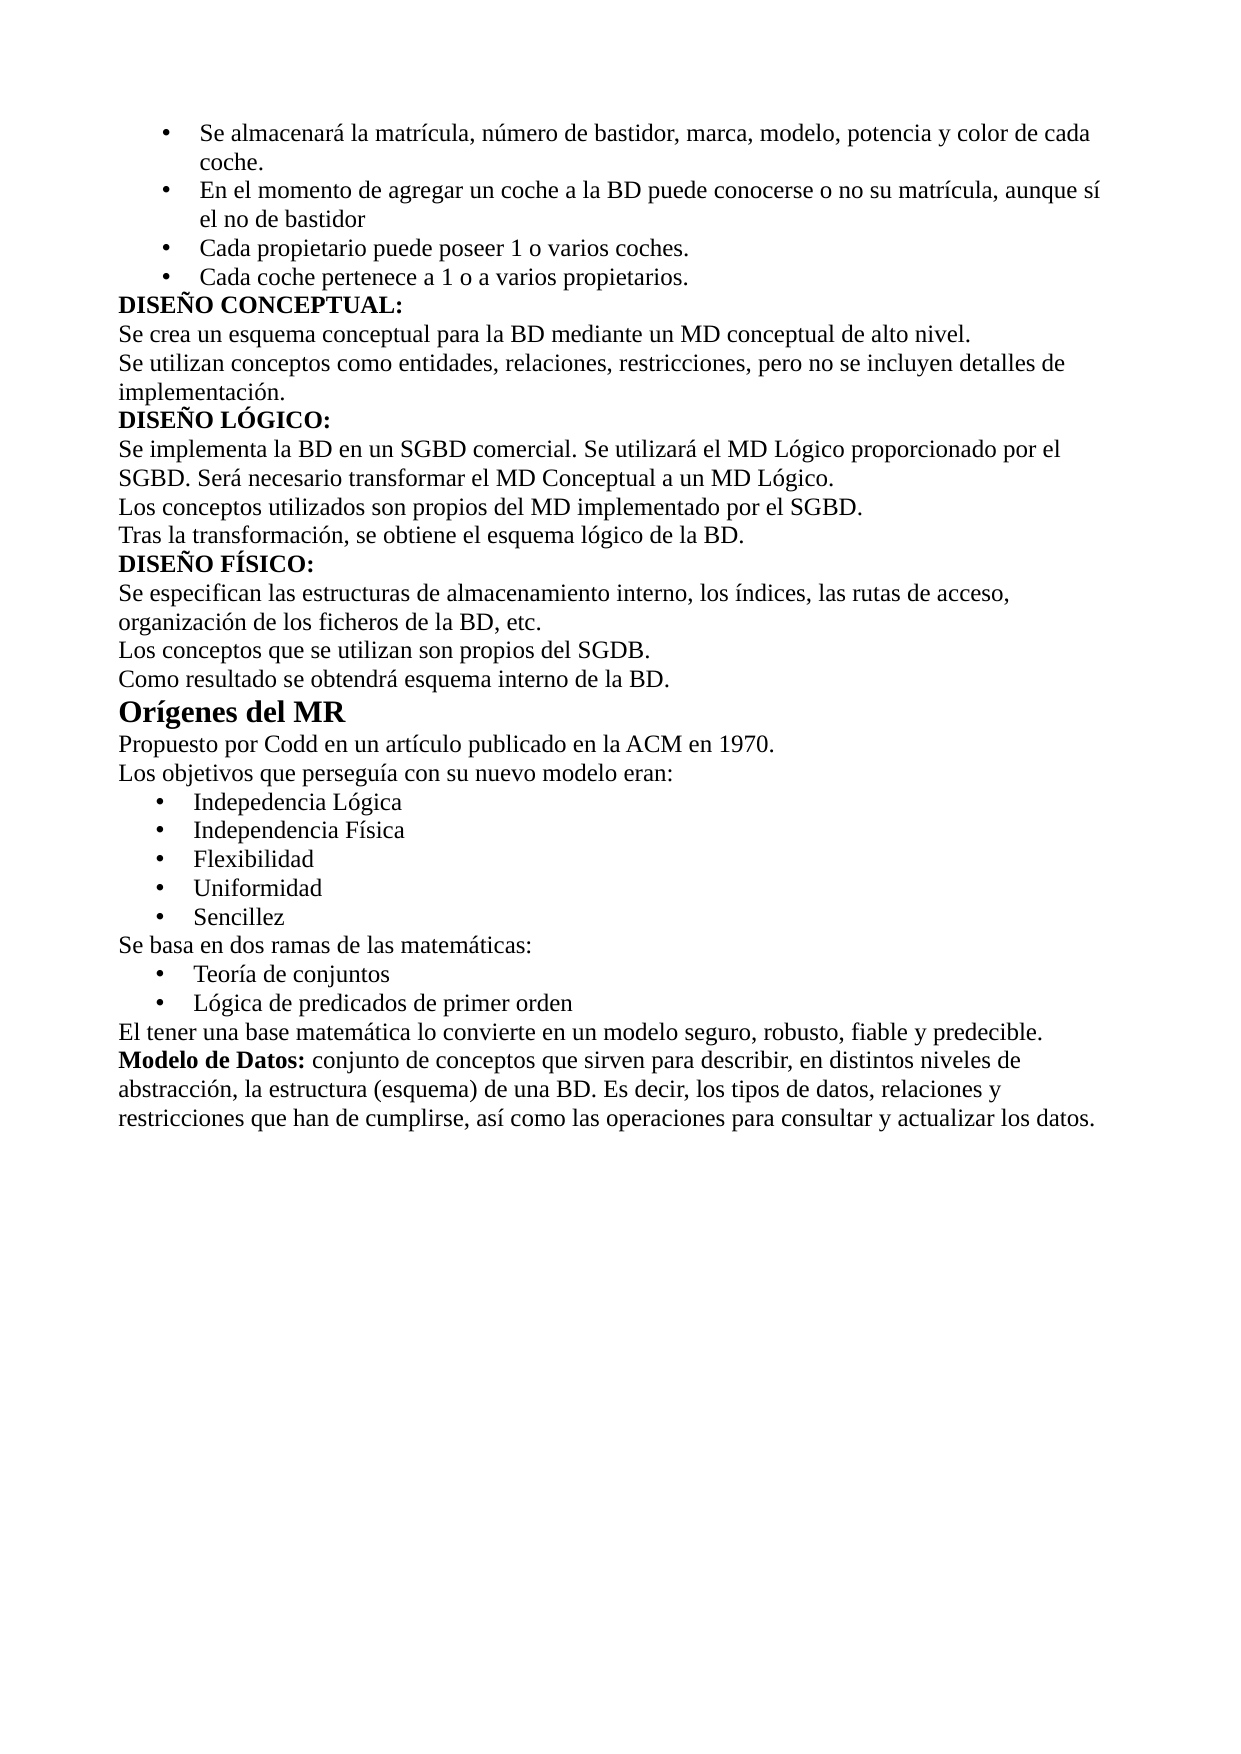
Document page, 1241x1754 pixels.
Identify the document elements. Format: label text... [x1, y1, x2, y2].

text Se crea un esquema conceptual para la BD mediante un MD conceptual de alto nivel. [118, 319, 1122, 348]
text DISEÑO LÓGICO: [118, 406, 1122, 434]
text Se especifican las estructuras de almacenamiento interno, los índices, las rutas de acceso, organización de los ficheros de la BD, etc. [118, 578, 1122, 636]
text Los objetivos que perseguía con su nuevo modelo eran: [118, 758, 1122, 787]
text Se implementa la BD en un SGBD comercial. Se utilizará el MD Lógico proporcionado por el SGBD. Será necesario transformar el MD Conceptual a un MD Lógico. [118, 434, 1122, 492]
list Independencia Física [156, 815, 1122, 844]
list Teoría de conjuntos [156, 959, 1122, 988]
text Tras la transformación, se obtiene el esquema lógico de la BD. [118, 521, 1122, 549]
text Modelo de Datos: conjunto de conceptos que sirven para describir, en distintos niveles de abstracción, la estructura (esquema) de una BD. Es decir, los tipos de datos, relaciones y restricciones que han de cumplirse, así como las operaciones para consultar y actualizar los datos. [118, 1045, 1122, 1132]
list Uniformidad [156, 873, 1122, 902]
text Los conceptos utilizados son propios del MD implementado por el SGBD. [118, 492, 1122, 521]
text Se utilizan conceptos como entidades, relaciones, restricciones, pero no se incluyen detalles de implementación. [118, 348, 1122, 406]
list Cada coche pertenece a 1 o a varios propietarios. [162, 262, 1122, 291]
text Orígenes del MR [118, 693, 1122, 729]
list Cada propietario puede poseer 1 o varios coches. [162, 233, 1122, 262]
text Como resultado se obtendrá esquema interno de la BD. [118, 664, 1122, 693]
list En el momento de agregar un coche a la BD puede conocerse o no su matrícula, aunque sí el no de bastidor [162, 176, 1122, 233]
list Indepedencia Lógica [156, 787, 1122, 815]
text Propuesto por Codd en un artículo publicado en la ACM en 1970. [118, 729, 1122, 758]
list Flexibilidad [156, 844, 1122, 873]
list Lógica de predicados de primer orden [156, 988, 1122, 1017]
list Sencillez [156, 902, 1122, 930]
text DISEÑO CONCEPTUAL: [118, 291, 1122, 319]
list Se almacenará la matrícula, número de bastidor, marca, modelo, potencia y color de cada coche. [162, 118, 1122, 176]
text Los conceptos que se utilizan son propios del SGDB. [118, 636, 1122, 664]
text Se basa en dos ramas de las matemáticas: [118, 930, 1122, 959]
text El tener una base matemática lo convierte en un modelo seguro, robusto, fiable y predecible. [118, 1017, 1122, 1045]
text DISEÑO FÍSICO: [118, 549, 1122, 578]
